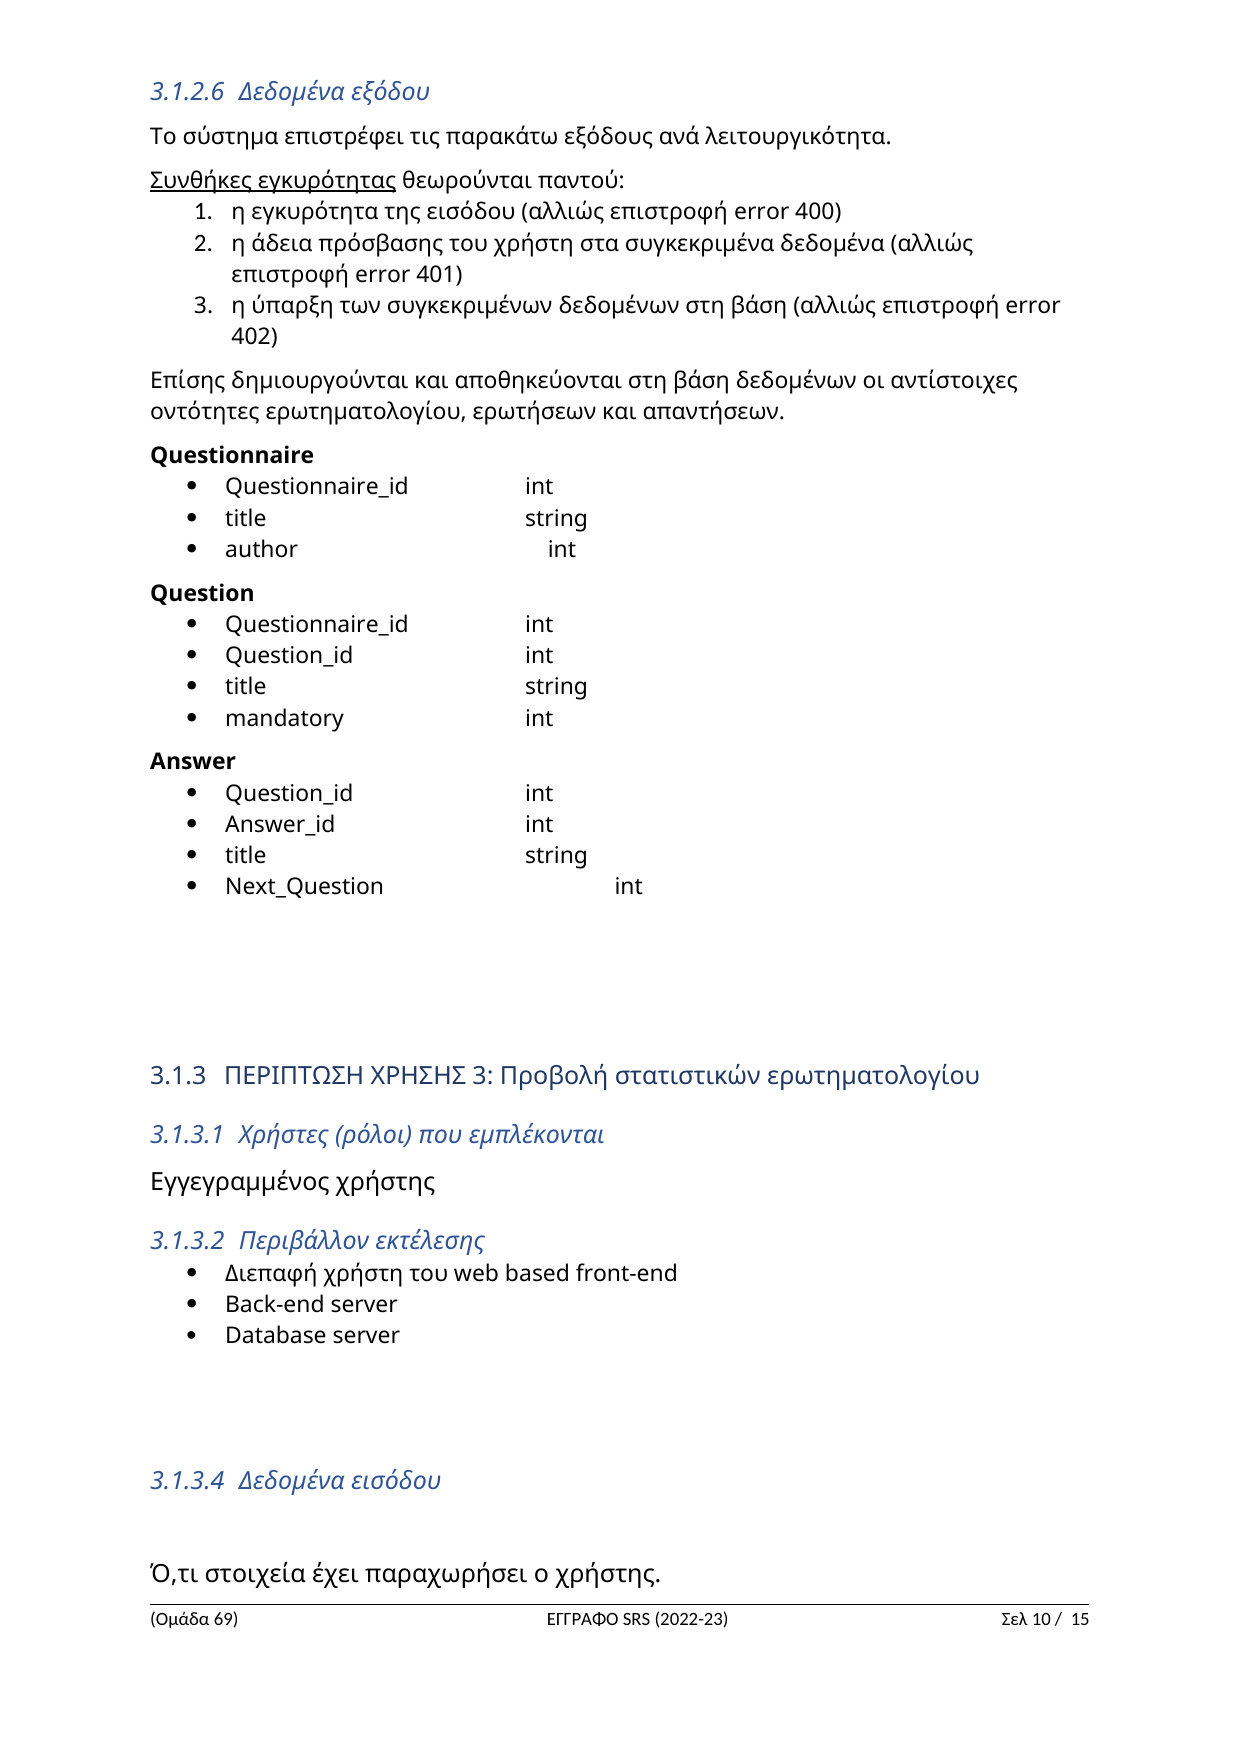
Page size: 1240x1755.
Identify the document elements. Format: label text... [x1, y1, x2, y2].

list mandatory int [187, 702, 1089, 733]
text Το σύστημα επιστρέφει τις παρακάτω εξόδους ανά λειτουργικότητα. [150, 120, 1089, 152]
text Answer [150, 745, 1089, 777]
list Question_id int [187, 777, 1089, 808]
list Questionnaire_id int [187, 608, 1089, 639]
list Database server [187, 1319, 1089, 1350]
text Εγγεγραμμένος χρήστης [150, 1163, 1089, 1197]
list Question_id int [187, 639, 1089, 670]
subtitle 3.1.3.2 Περιβάλλον εκτέλεσης [150, 1222, 1089, 1257]
subtitle 3.1.3.4 Δεδομένα εισόδου [150, 1463, 1089, 1497]
list η εγκυρότητα της εισόδου (αλλιώς επιστροφή error 400) [194, 195, 1089, 227]
text Επίσης δημιουργούνται και αποθηκεύονται στη βάση δεδομένων οι αντίστοιχες οντότητες ερωτηματολογίου, ερωτήσεων και απαντήσεων. [150, 364, 1089, 427]
list title string [187, 502, 1089, 533]
text Συνθήκες εγκυρότητας θεωρούνται παντού: [150, 164, 1089, 195]
list title string [187, 839, 1089, 870]
list Back-end server [187, 1288, 1089, 1319]
subtitle 3.1.3.1 Χρήστες (ρόλοι) που εμπλέκονται [150, 1117, 1089, 1151]
text Question [150, 577, 1089, 608]
list Διεπαφή χρήστη του web based front-end [187, 1257, 1089, 1288]
subtitle 3.1.2.6 Δεδομένα εξόδου [150, 74, 1089, 108]
list η άδεια πρόσβασης του χρήστη στα συγκεκριμένα δεδομένα (αλλιώς επιστροφή error 401) [194, 227, 1089, 289]
list Answer_id int [187, 808, 1089, 839]
list η ύπαρξη των συγκεκριμένων δεδομένων στη βάση (αλλιώς επιστροφή error 402) [194, 289, 1089, 352]
subtitle 3.1.3 ΠΕΡΙΠΤΩΣΗ ΧΡΗΣΗΣ 3: Προβολή στατιστικών ερωτηματολογίου [150, 1058, 1089, 1092]
list Questionnaire_id int [187, 470, 1089, 502]
list author int [187, 533, 1089, 564]
text Questionnaire [150, 439, 1089, 470]
list Next_Question int [187, 870, 1089, 902]
list title string [187, 670, 1089, 702]
text Ό,τι στοιχεία έχει παραχωρήσει ο χρήστης. [150, 1556, 1089, 1590]
